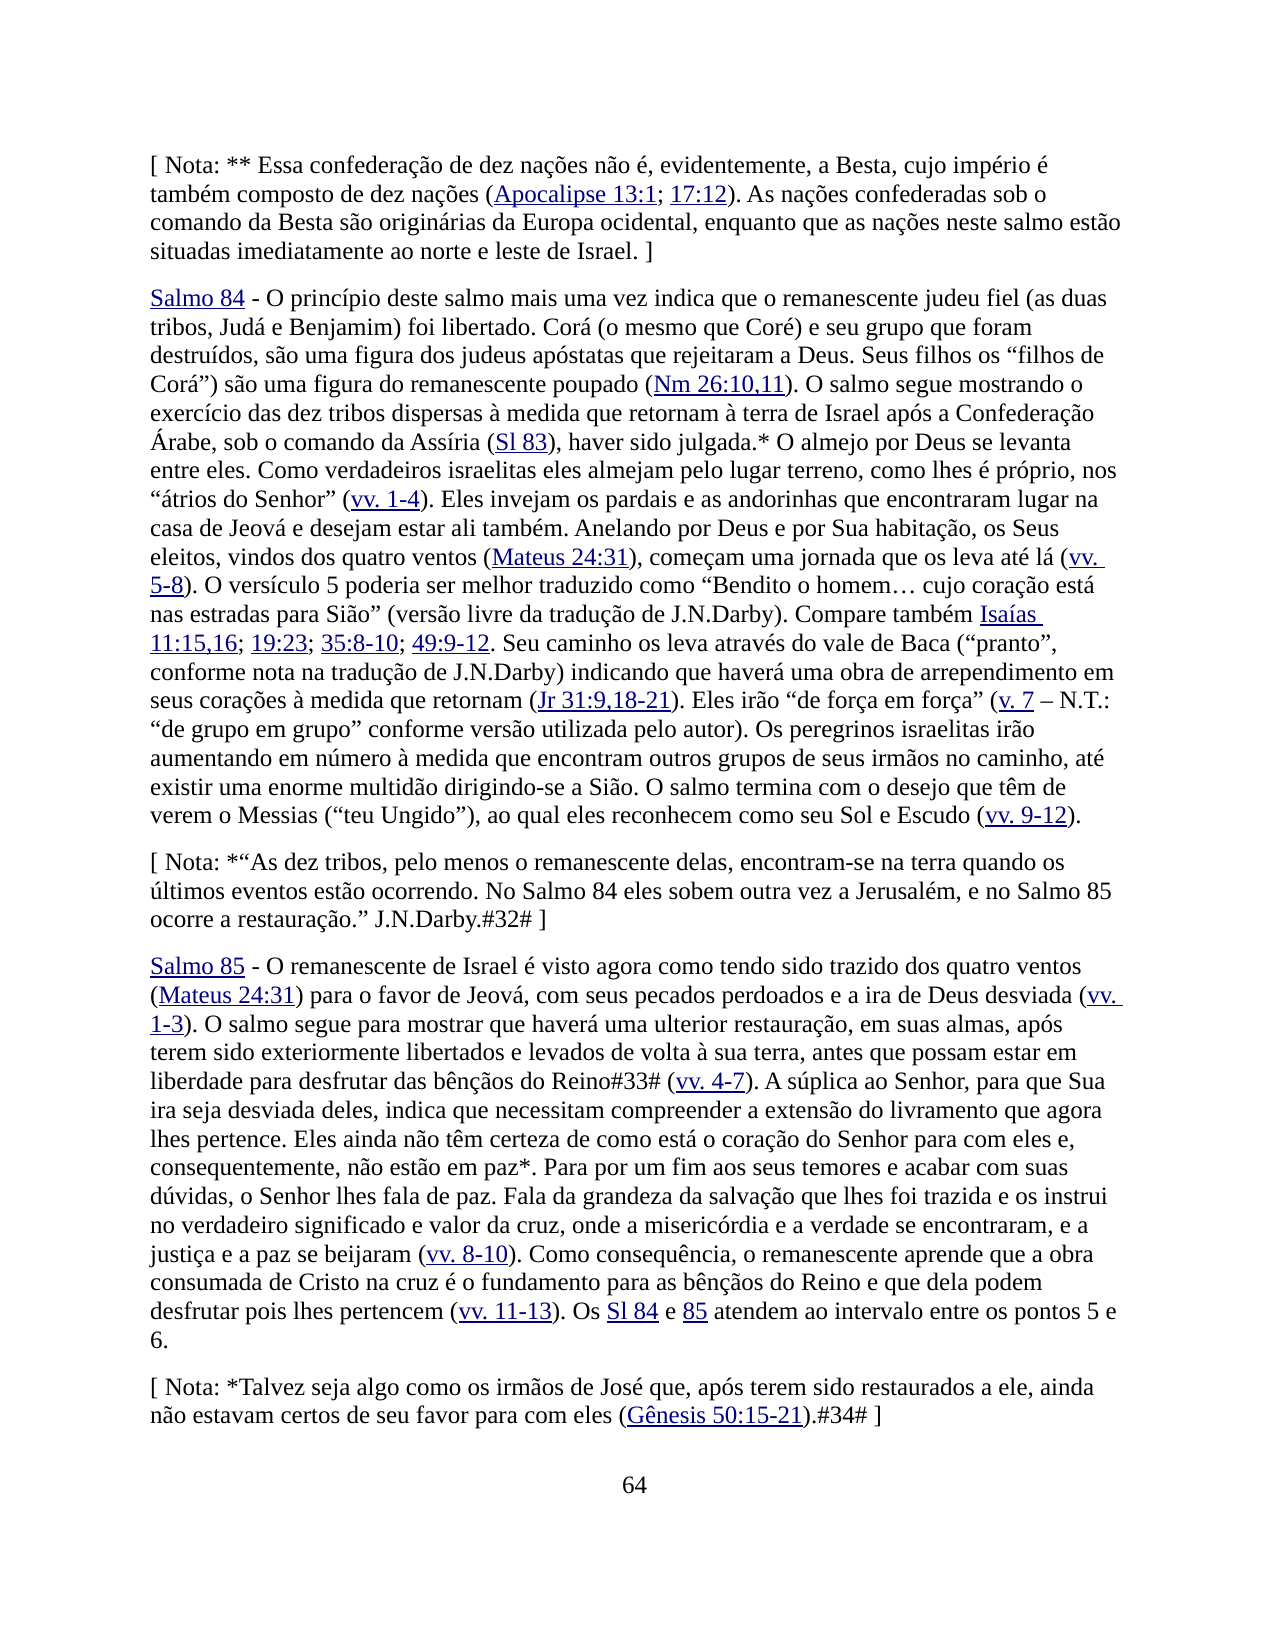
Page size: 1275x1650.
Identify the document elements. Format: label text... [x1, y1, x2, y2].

text [ Nota: ** Essa confederação de dez nações não é, evidentemente, a Besta, cujo império é também composto de dez nações (Apocalipse 13:1; 17:12). As nações confederadas sob o comando da Besta são originárias da Europa ocidental, enquanto que as nações neste salmo estão situadas imediatamente ao norte e leste de Israel. ] [150, 150, 1125, 265]
text Salmo 85 - O remanescente de Israel é visto agora como tendo sido trazido dos quatro ventos (Mateus 24:31) para o favor de Jeová, com seus pecados perdoados e a ira de Deus desviada (vv. 1-3). O salmo segue para mostrar que haverá uma ulterior restauração, em suas almas, após terem sido exteriormente libertados e levados de volta à sua terra, antes que possam estar em liberdade para desfrutar das bênçãos do Reino#33# (vv. 4-7). A súplica ao Senhor, para que Sua ira seja desviada deles, indica que necessitam compreender a extensão do livramento que agora lhes pertence. Eles ainda não têm certeza de como está o coração do Senhor para com eles e, consequentemente, não estão em paz*. Para por um fim aos seus temores e acabar com suas dúvidas, o Senhor lhes fala de paz. Fala da grandeza da salvação que lhes foi trazida e os instrui no verdadeiro significado e valor da cruz, onde a misericórdia e a verdade se encontraram, e a justiça e a paz se beijaram (vv. 8-10). Como consequência, o remanescente aprende que a obra consumada de Cristo na cruz é o fundamento para as bênçãos do Reino e que dela podem desfrutar pois lhes pertencem (vv. 11-13). Os Sl 84 e 85 atendem ao intervalo entre os pontos 5 e 6. [150, 951, 1125, 1354]
text [ Nota: *Talvez seja algo como os irmãos de José que, após terem sido restaurados a ele, ainda não estavam certos de seu favor para com eles (Gênesis 50:15-21).#34# ] [150, 1372, 1125, 1429]
text [ Nota: *“As dez tribos, pelo menos o remanescente delas, encontram-se na terra quando os últimos eventos estão ocorrendo. No Salmo 84 eles sobem outra vez a Jerusalém, e no Salmo 85 ocorre a restauração.” J.N.Darby.#32# ] [150, 847, 1125, 933]
text Salmo 84 - O princípio deste salmo mais uma vez indica que o remanescente judeu fiel (as duas tribos, Judá e Benjamim) foi libertado. Corá (o mesmo que Coré) e seu grupo que foram destruídos, são uma figura dos judeus apóstatas que rejeitaram a Deus. Seus filhos os “filhos de Corá”) são uma figura do remanescente poupado (Nm 26:10,11). O salmo segue mostrando o exercício das dez tribos dispersas à medida que retornam à terra de Israel após a Confederação Árabe, sob o comando da Assíria (Sl 83), haver sido julgada.* O almejo por Deus se levanta entre eles. Como verdadeiros israelitas eles almejam pelo lugar terreno, como lhes é próprio, nos “átrios do Senhor” (vv. 1-4). Eles invejam os pardais e as andorinhas que encontraram lugar na casa de Jeová e desejam estar ali também. Anelando por Deus e por Sua habitação, os Seus eleitos, vindos dos quatro ventos (Mateus 24:31), começam uma jornada que os leva até lá (vv. 5-8). O versículo 5 poderia ser melhor traduzido como “Bendito o homem… cujo coração está nas estradas para Sião” (versão livre da tradução de J.N.Darby). Compare também Isaías 11:15,16; 19:23; 35:8-10; 49:9-12. Seu caminho os leva através do vale de Baca (“pranto”, conforme nota na tradução de J.N.Darby) indicando que haverá uma obra de arrependimento em seus corações à medida que retornam (Jr 31:9,18-21). Eles irão “de força em força” (v. 7 – N.T.: “de grupo em grupo” conforme versão utilizada pelo autor). Os peregrinos israelitas irão aumentando em número à medida que encontram outros grupos de seus irmãos no caminho, até existir uma enorme multidão dirigindo-se a Sião. O salmo termina com o desejo que têm de verem o Messias (“teu Ungido”), ao qual eles reconhecem como seu Sol e Escudo (vv. 9-12). [150, 283, 1125, 829]
